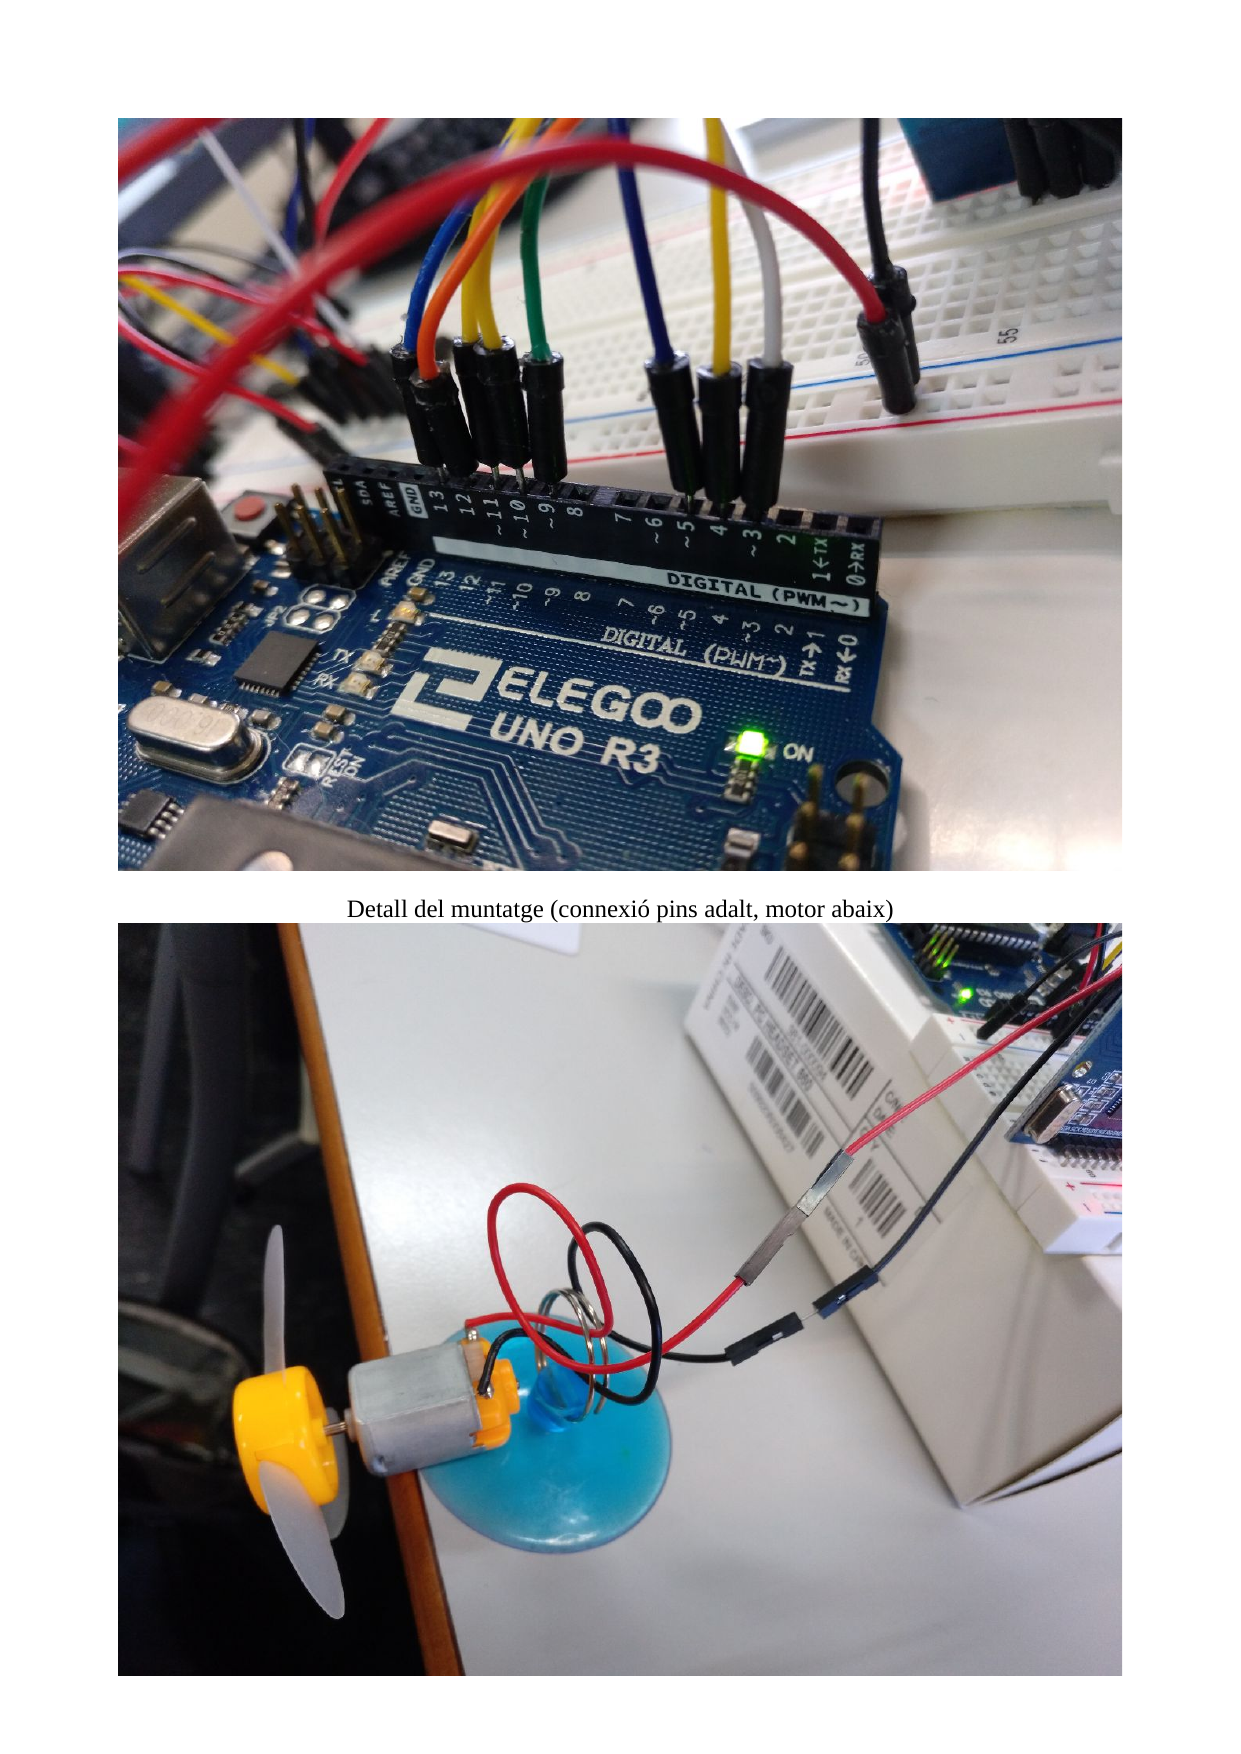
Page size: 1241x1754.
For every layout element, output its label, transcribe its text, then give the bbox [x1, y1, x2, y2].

picture [118, 118, 1123, 871]
picture [118, 923, 1123, 1676]
text Detall del muntatge (connexió pins adalt, motor abaix) [118, 894, 1122, 923]
